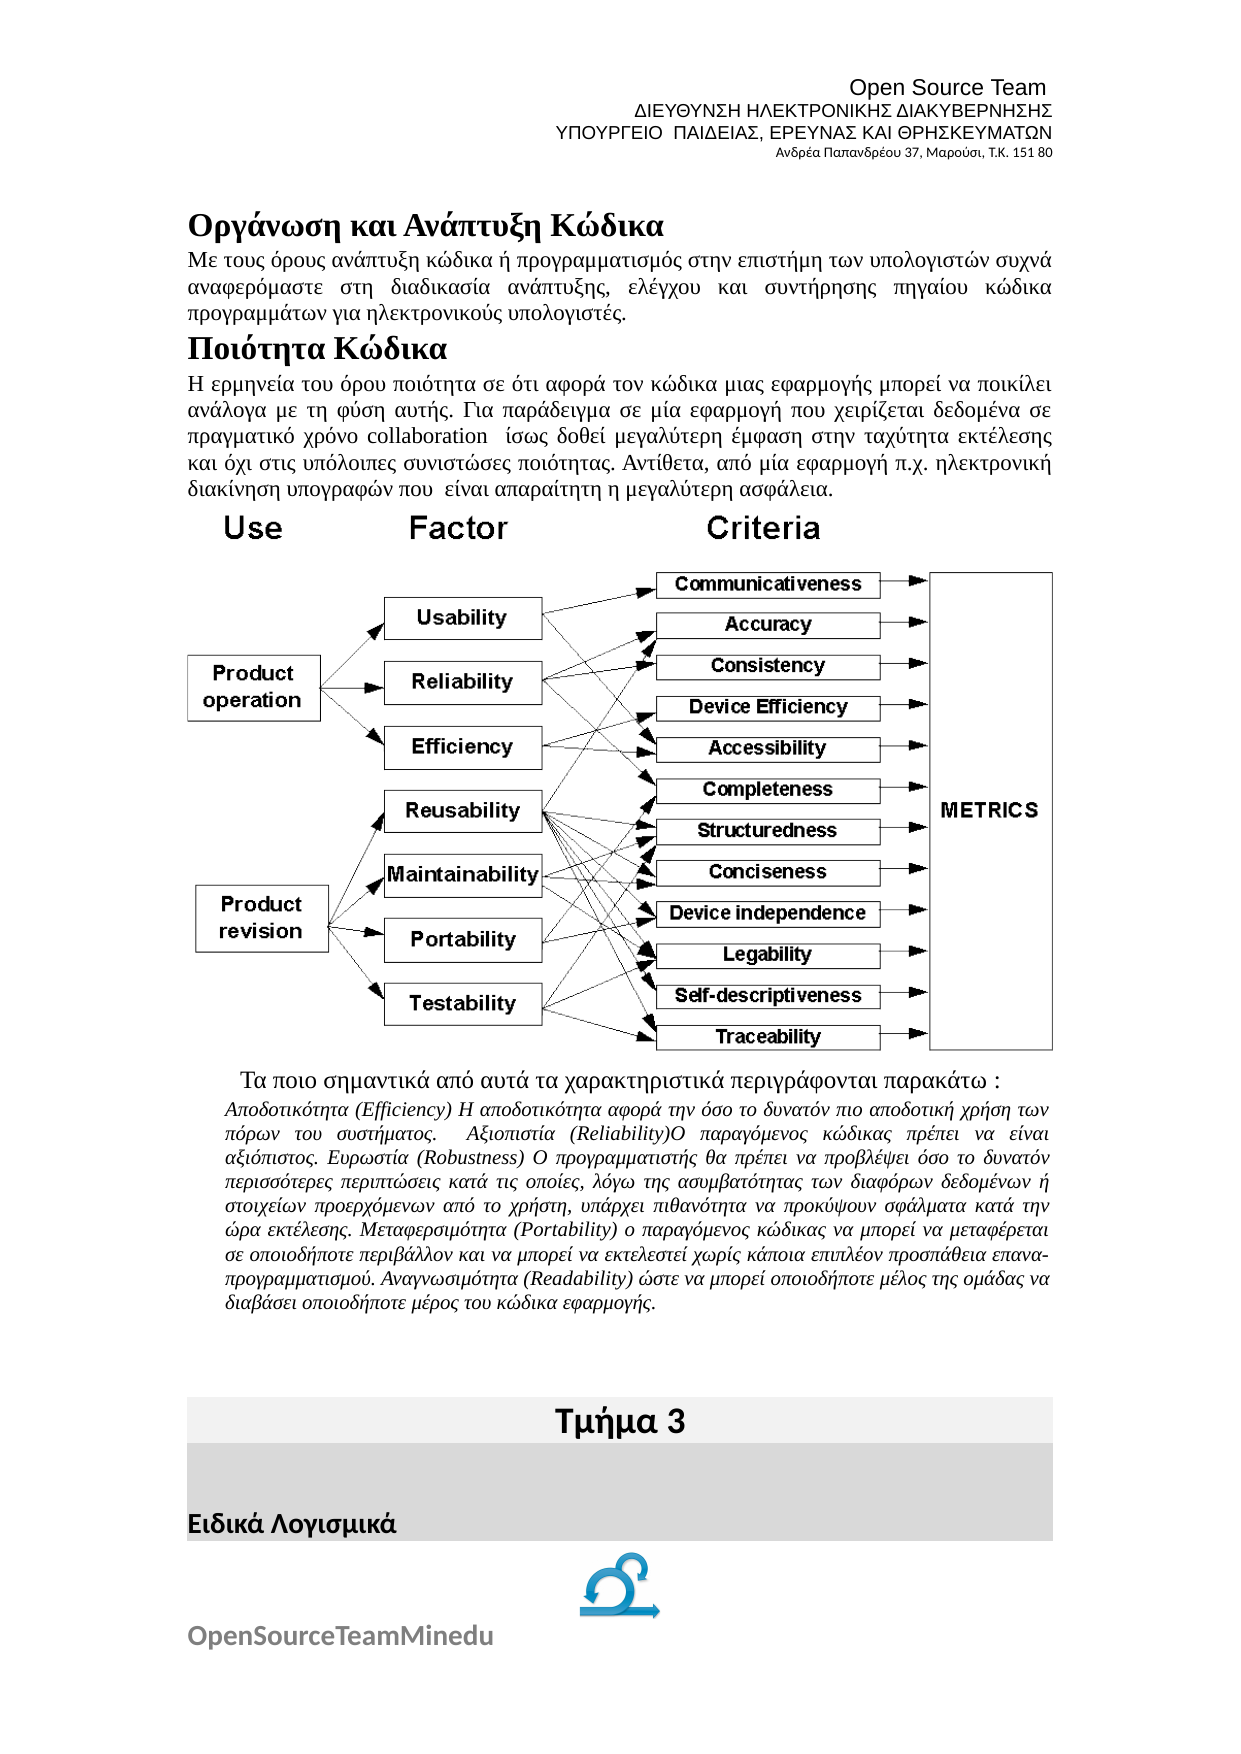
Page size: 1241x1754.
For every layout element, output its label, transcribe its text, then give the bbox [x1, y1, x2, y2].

text Η ερμηνεία του όρου ποιότητα σε ότι αφορά τον κώδικα μιας εφαρμογής μπορεί να ποικίλει ανάλογα με τη φύση αυτής. Για παράδειγμα σε μία εφαρμογή που χειρίζεται δεδομένα σε πραγματικό χρόνο collaboration ίσως δοθεί μεγαλύτερη έμφαση στην ταχύτητα εκτέλεσης και όχι στις υπόλοιπες συνιστώσες ποιότητας. Αντίθετα, από μία εφαρμογή π.χ. ηλεκτρονική διακίνηση υπογραφών που είναι απαραίτητη η μεγαλύτερη ασφάλεια. [187, 370, 1053, 501]
picture [579, 1550, 661, 1619]
text Ποιότητα Κώδικα [187, 328, 1053, 367]
text Αποδοτικότητα (Efficiency) Η αποδοτικότητα αφορά την όσο το δυνατόν πιο αποδοτική χρήση των πόρων του συστήματος. Αξιοπιστία (Reliability)Ο παραγόμενος κώδικας πρέπει να είναι αξιόπιστος. Ευρωστία (Robustness) Ο προγραμματιστής θα πρέπει να προβλέψει όσο το δυνατόν περισσότερες περιπτώσεις κατά τις οποίες, λόγω της ασυμβατότητας των διαφόρων δεδομένων ή στοιχείων προερχόμενων από το χρήστη, υπάρχει πιθανότητα να προκύψουν σφάλματα κατά την ώρα εκτέλεσης. Μεταφερσιμότητα (Portability) ο παραγόμενος κώδικας να μπορεί να μεταφέρεται σε οποιοδήποτε περιβάλλον και να μπορεί να εκτελεστεί χωρίς κάποια επιπλέον προσπάθεια επανα-προγραμματισμού. Αναγνωσιμότητα (Readability) ώστε να μπορεί οποιοδήποτε μέλος της ομάδας να διαβάσει οποιοδήποτε μέρος του κώδικα εφαρμογής. [225, 1097, 1053, 1314]
text Με τους όρους ανάπτυξη κώδικα ή προγραμματισμός στην επιστήμη των υπολογιστών συχνά αναφερόμαστε στη διαδικασία ανάπτυξης, ελέγχου και συντήρησης πηγαίου κώδικα προγραμμάτων για ηλεκτρονικούς υπολογιστές. [187, 246, 1053, 326]
picture [187, 504, 1053, 1063]
text Τα ποιο σημαντικά από αυτά τα χαρακτηριστικά περιγράφονται παρακάτω : [187, 1065, 1053, 1094]
text Οργάνωση και Ανάπτυξη Κώδικα [187, 205, 1053, 243]
text Τμήμα 3 [187, 1397, 1053, 1443]
text Ειδικά Λογισμικά [187, 1505, 1053, 1541]
